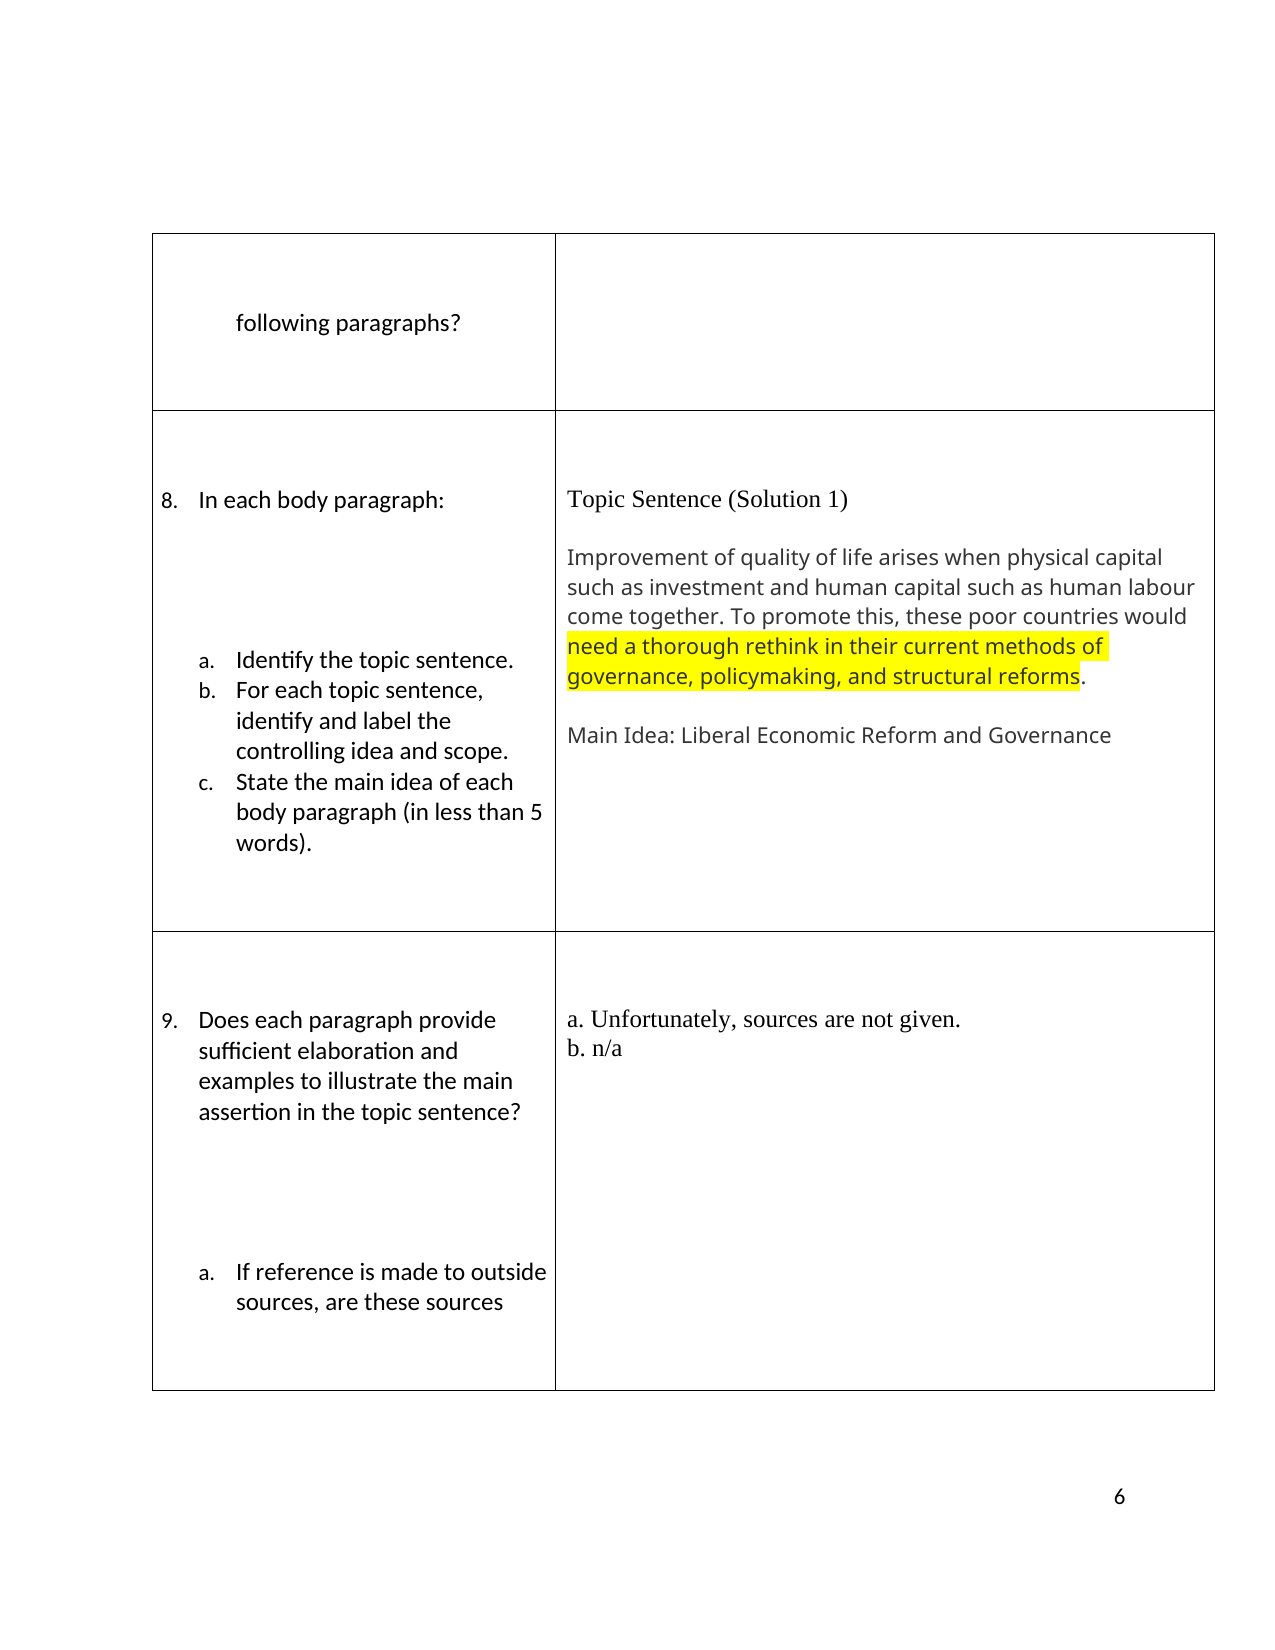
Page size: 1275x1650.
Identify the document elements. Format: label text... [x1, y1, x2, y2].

table_cell Topic Sentence (Solution 1) Improvement of quality of life arises when physical capital such as investment and human capital such as human labour come together. To promote this, these poor countries would need a thorough rethink in their current methods of governance, policymaking, and structural reforms. Main Idea: Liberal Economic Reform and Governance [556, 411, 1214, 931]
table_cell In each body paragraph: Identify the topic sentence. For each topic sentence, identify and label the controlling idea and scope. State the main idea of each body paragraph (in less than 5 words). [153, 411, 555, 931]
table_cell [556, 234, 1214, 410]
table_cell Does each paragraph provide sufficient elaboration and examples to illustrate the main assertion in the topic sentence? If reference is made to outside sources, are these sources [153, 932, 555, 1390]
table_cell a. Unfortunately, sources are not given. b. n/a [556, 932, 1214, 1390]
table_cell following paragraphs? [153, 234, 555, 410]
